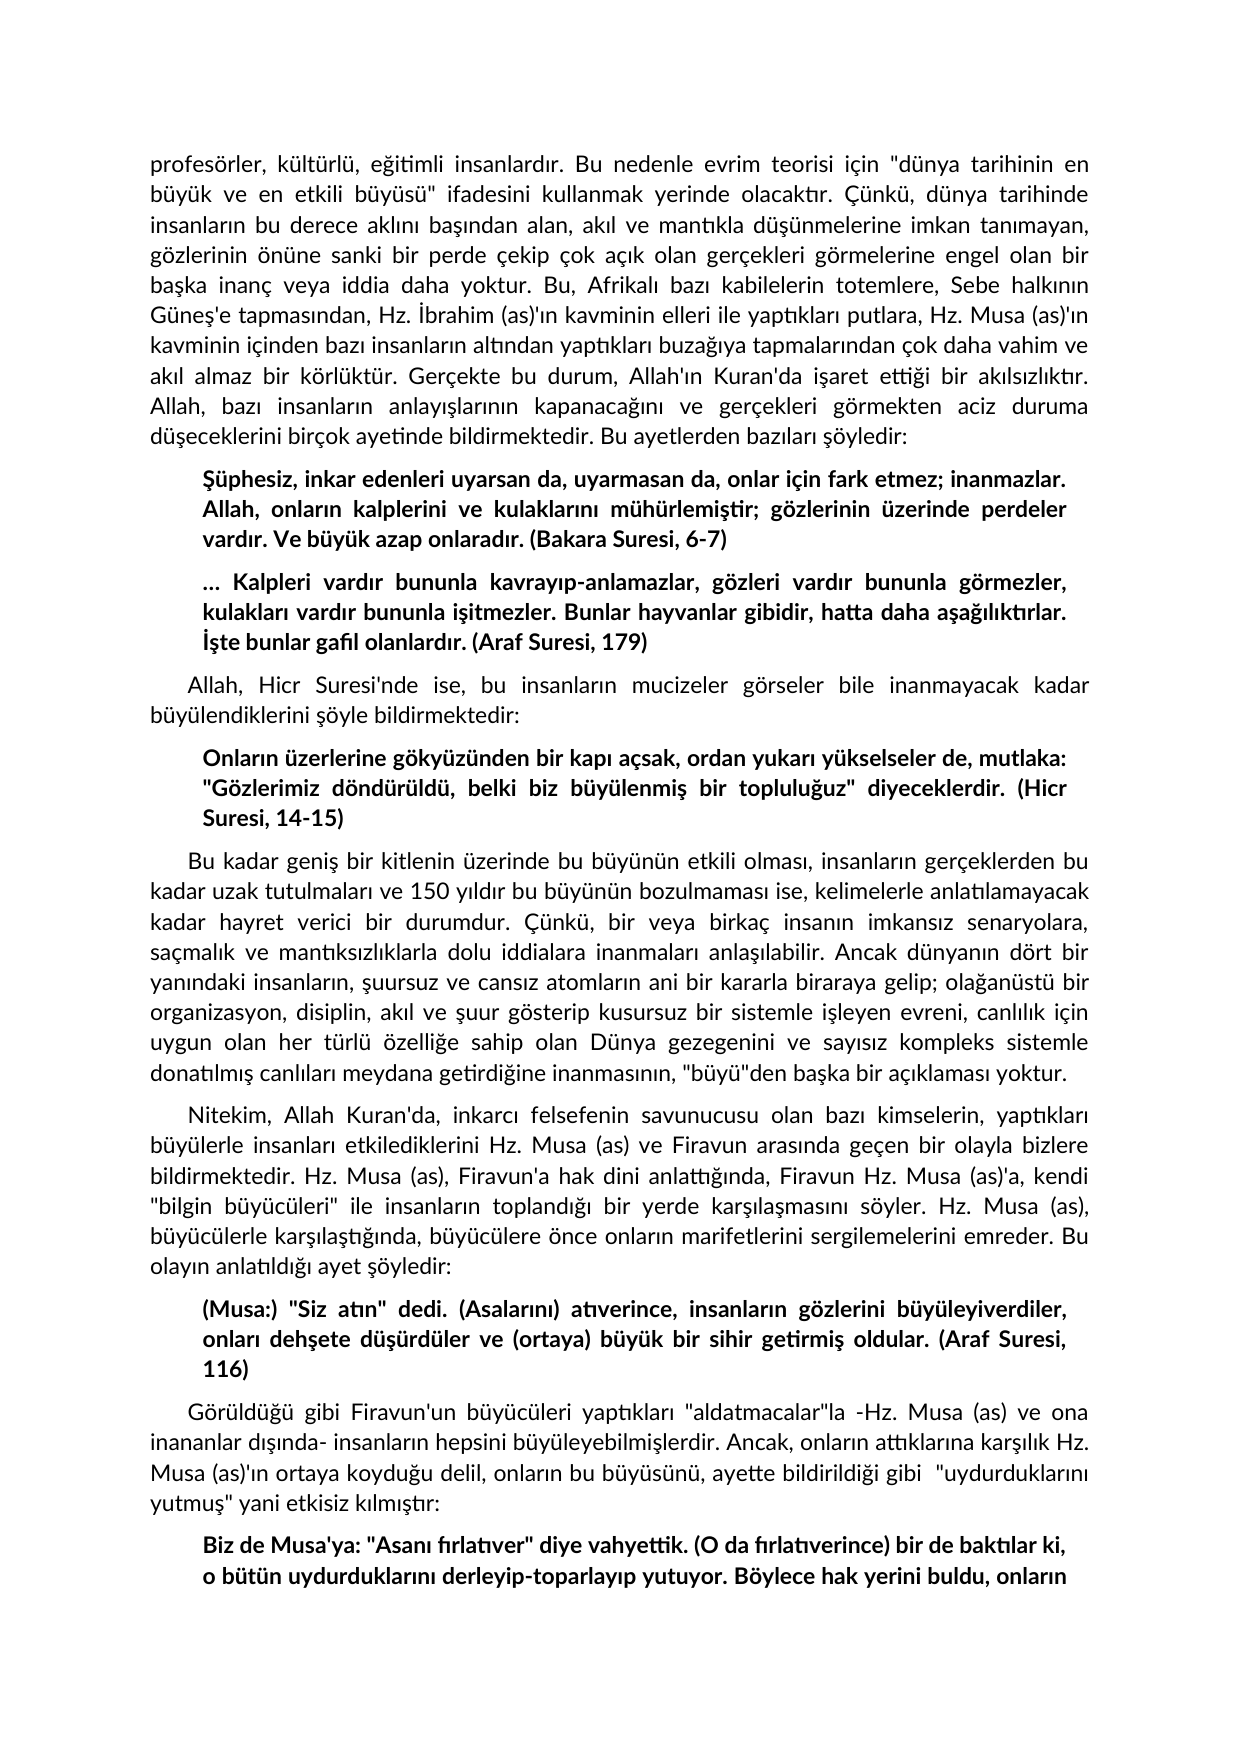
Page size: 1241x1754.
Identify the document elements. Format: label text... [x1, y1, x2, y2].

text Bu kadar geniş bir kitlenin üzerinde bu büyünün etkili olması, insanların gerçeklerden bu kadar uzak tutulmaları ve 150 yıldır bu büyünün bozulmaması ise, kelimelerle anlatılamayacak kadar hayret verici bir durumdur. Çünkü, bir veya birkaç insanın imkansız senaryolara, saçmalık ve mantıksızlıklarla dolu iddialara inanmaları anlaşılabilir. Ancak dünyanın dört bir yanındaki insanların, şuursuz ve cansız atomların ani bir kararla biraraya gelip; olağanüstü bir organizasyon, disiplin, akıl ve şuur gösterip kusursuz bir sistemle işleyen evreni, canlılık için uygun olan her türlü özelliğe sahip olan Dünya gezegenini ve sayısız kompleks sistemle donatılmış canlıları meydana getirdiğine inanmasının, "büyü"den başka bir açıklaması yoktur. [150, 847, 1090, 1086]
text (Musa:) "Siz atın" dedi. (Asalarını) atıverince, insanların gözlerini büyüleyiverdiler, onları dehşete düşürdüler ve (ortaya) büyük bir sihir getirmiş oldular. (Araf Suresi, 116) [202, 1295, 1068, 1383]
text Allah, Hicr Suresi'nde ise, bu insanların mucizeler görseler bile inanmayacak kadar büyülendiklerini şöyle bildirmektedir: [150, 671, 1090, 728]
text … Kalpleri vardır bununla kavrayıp-anlamazlar, gözleri vardır bununla görmezler, kulakları vardır bununla işitmezler. Bunlar hayvanlar gibidir, hatta daha aşağılıktırlar. İşte bunlar gafil olanlardır. (Araf Suresi, 179) [202, 568, 1068, 656]
text Nitekim, Allah Kuran'da, inkarcı felsefenin savunucusu olan bazı kimselerin, yaptıkları büyülerle insanları etkilediklerini Hz. Musa (as) ve Firavun arasında geçen bir olayla bizlere bildirmektedir. Hz. Musa (as), Firavun'a hak dini anlattığında, Firavun Hz. Musa (as)'a, kendi "bilgin büyücüleri" ile insanların toplandığı bir yerde karşılaşmasını söyler. Hz. Musa (as), büyücülerle karşılaştığında, büyücülere önce onların marifetlerini sergilemelerini emreder. Bu olayın anlatıldığı ayet şöyledir: [150, 1101, 1090, 1279]
text Onların üzerlerine gökyüzünden bir kapı açsak, ordan yukarı yükselseler de, mutlaka: "Gözlerimiz döndürüldü, belki biz büyülenmiş bir topluluğuz" diyeceklerdir. (Hicr Suresi, 14-15) [202, 744, 1068, 832]
text Biz de Musa'ya: "Asanı fırlatıver" diye vahyettik. (O da fırlatıverince) bir de baktılar ki, o bütün uydurduklarını derleyip-toparlayıp yutuyor. Böylece hak yerini buldu, onların [202, 1531, 1068, 1589]
text Görüldüğü gibi Firavun'un büyücüleri yaptıkları "aldatmacalar"la -Hz. Musa (as) ve ona inananlar dışında- insanların hepsini büyüleyebilmişlerdir. Ancak, onların attıklarına karşılık Hz. Musa (as)'ın ortaya koyduğu delil, onların bu büyüsünü, ayette bildirildiği gibi "uydurduklarını yutmuş" yani etkisiz kılmıştır: [150, 1398, 1090, 1516]
text Şüphesiz, inkar edenleri uyarsan da, uyarmasan da, onlar için fark etmez; inanmazlar. Allah, onların kalplerini ve kulaklarını mühürlemiştir; gözlerinin üzerinde perdeler vardır. Ve büyük azap onlaradır. (Bakara Suresi, 6-7) [202, 464, 1068, 552]
text profesörler, kültürlü, eğitimli insanlardır. Bu nedenle evrim teorisi için "dünya tarihinin en büyük ve en etkili büyüsü" ifadesini kullanmak yerinde olacaktır. Çünkü, dünya tarihinde insanların bu derece aklını başından alan, akıl ve mantıkla düşünmelerine imkan tanımayan, gözlerinin önüne sanki bir perde çekip çok açık olan gerçekleri görmelerine engel olan bir başka inanç veya iddia daha yoktur. Bu, Afrikalı bazı kabilelerin totemlere, Sebe halkının Güneş'e tapmasından, Hz. İbrahim (as)'ın kavminin elleri ile yaptıkları putlara, Hz. Musa (as)'ın kavminin içinden bazı insanların altından yaptıkları buzağıya tapmalarından çok daha vahim ve akıl almaz bir körlüktür. Gerçekte bu durum, Allah'ın Kuran'da işaret ettiği bir akılsızlıktır. Allah, bazı insanların anlayışlarının kapanacağını ve gerçekleri görmekten aciz duruma düşeceklerini birçok ayetinde bildirmektedir. Bu ayetlerden bazıları şöyledir: [150, 150, 1090, 449]
